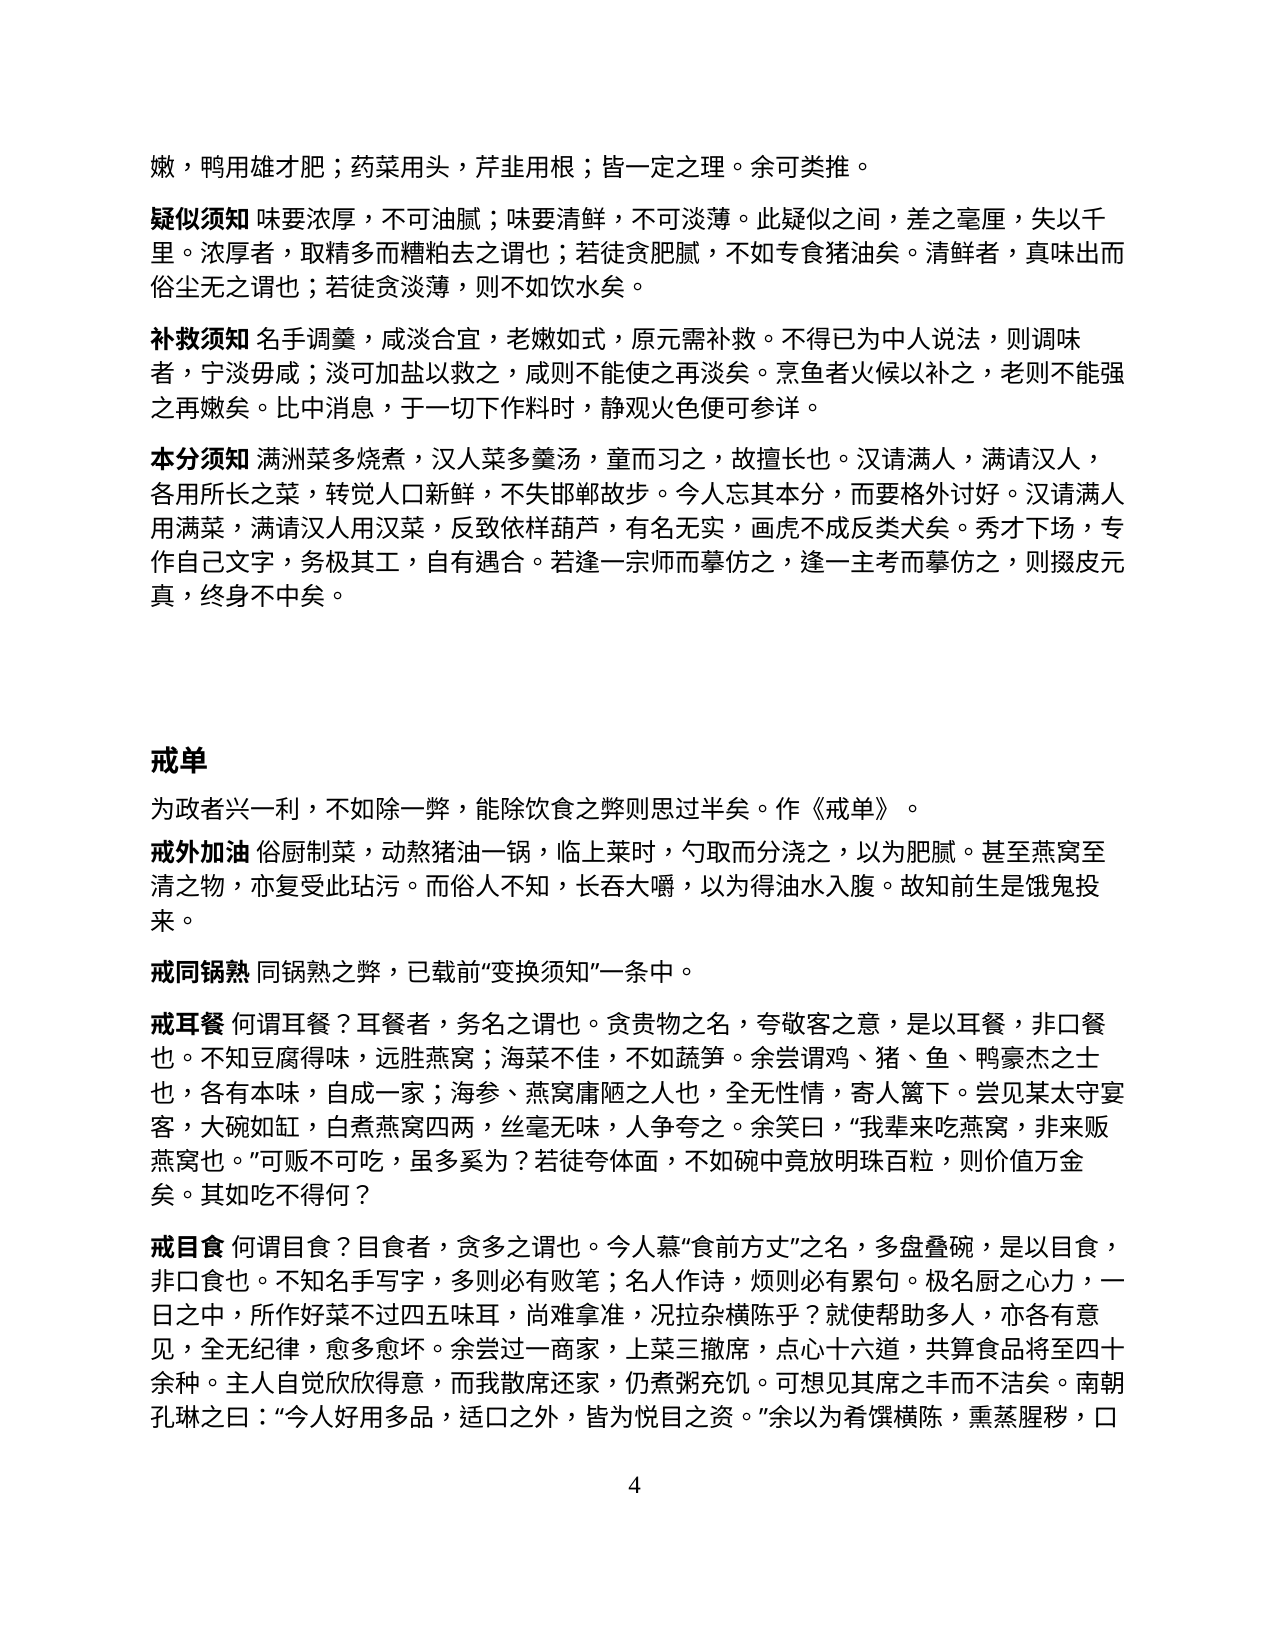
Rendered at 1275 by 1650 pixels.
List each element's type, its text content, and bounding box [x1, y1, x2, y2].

text 疑似须知 味要浓厚，不可油腻；味要清鲜，不可淡薄。此疑似之间，差之毫厘，失以千里。浓厚者，取精多而糟粕去之谓也；若徒贪肥腻，不如专食猪油矣。清鲜者，真味出而俗尘无之谓也；若徒贪淡薄，则不如饮水矣。 [150, 202, 1125, 304]
text 本分须知 满洲菜多烧煮，汉人菜多羹汤，童而习之，故擅长也。汉请满人，满请汉人，各用所长之菜，转觉人口新鲜，不失邯郸故步。今人忘其本分，而要格外讨好。汉请满人用满菜，满请汉人用汉菜，反致依样葫芦，有名无实，画虎不成反类犬矣。秀才下场，专作自己文字，务极其工，自有遇合。若逢一宗师而摹仿之，逢一主考而摹仿之，则掇皮元真，终身不中矣。 [150, 442, 1125, 612]
text 为政者兴一利，不如除一弊，能除饮食之弊则思过半矣。作《戒单》。 [150, 792, 1125, 826]
text 补救须知 名手调羹，咸淡合宜，老嫩如式，原元需补救。不得已为中人说法，则调味者，宁淡毋咸；淡可加盐以救之，咸则不能使之再淡矣。烹鱼者火候以补之，老则不能强之再嫩矣。比中消息，于一切下作料时，静观火色便可参详。 [150, 322, 1125, 424]
text 戒耳餐 何谓耳餐？耳餐者，务名之谓也。贪贵物之名，夸敬客之意，是以耳餐，非口餐也。不知豆腐得味，远胜燕窝；海菜不佳，不如蔬笋。余尝谓鸡、猪、鱼、鸭豪杰之士也，各有本味，自成一家；海参、燕窝庸陋之人也，全无性情，寄人篱下。尝见某太守宴客，大碗如缸，白煮燕窝四两，丝毫无味，人争夸之。余笑曰，“我辈来吃燕窝，非来贩燕窝也。”可贩不可吃，虽多奚为？若徒夸体面，不如碗中竟放明珠百粒，则价值万金矣。其如吃不得何？ [150, 1007, 1125, 1211]
subtitle 戒单 [150, 740, 1125, 779]
text 戒目食 何谓目食？目食者，贪多之谓也。今人慕“食前方丈”之名，多盘叠碗，是以目食，非口食也。不知名手写字，多则必有败笔；名人作诗，烦则必有累句。极名厨之心力，一日之中，所作好菜不过四五味耳，尚难拿准，况拉杂横陈乎？就使帮助多人，亦各有意见，全无纪律，愈多愈坏。余尝过一商家，上菜三撤席，点心十六道，共算食品将至四十余种。主人自觉欣欣得意，而我散席还家，仍煮粥充饥。可想见其席之丰而不洁矣。南朝孔琳之曰：“今人好用多品，适口之外，皆为悦目之资。”余以为肴馔横陈，熏蒸腥秽，口 [150, 1229, 1125, 1434]
text 戒同锅熟 同锅熟之弊，已载前“变换须知”一条中。 [150, 955, 1125, 989]
text 嫩，鸭用雄才肥；药菜用头，芹韭用根；皆一定之理。余可类推。 [150, 150, 1125, 184]
text 戒外加油 俗厨制菜，动熬猪油一锅，临上莱时，勺取而分浇之，以为肥腻。甚至燕窝至清之物，亦复受此玷污。而俗人不知，长吞大嚼，以为得油水入腹。故知前生是饿鬼投来。 [150, 835, 1125, 937]
